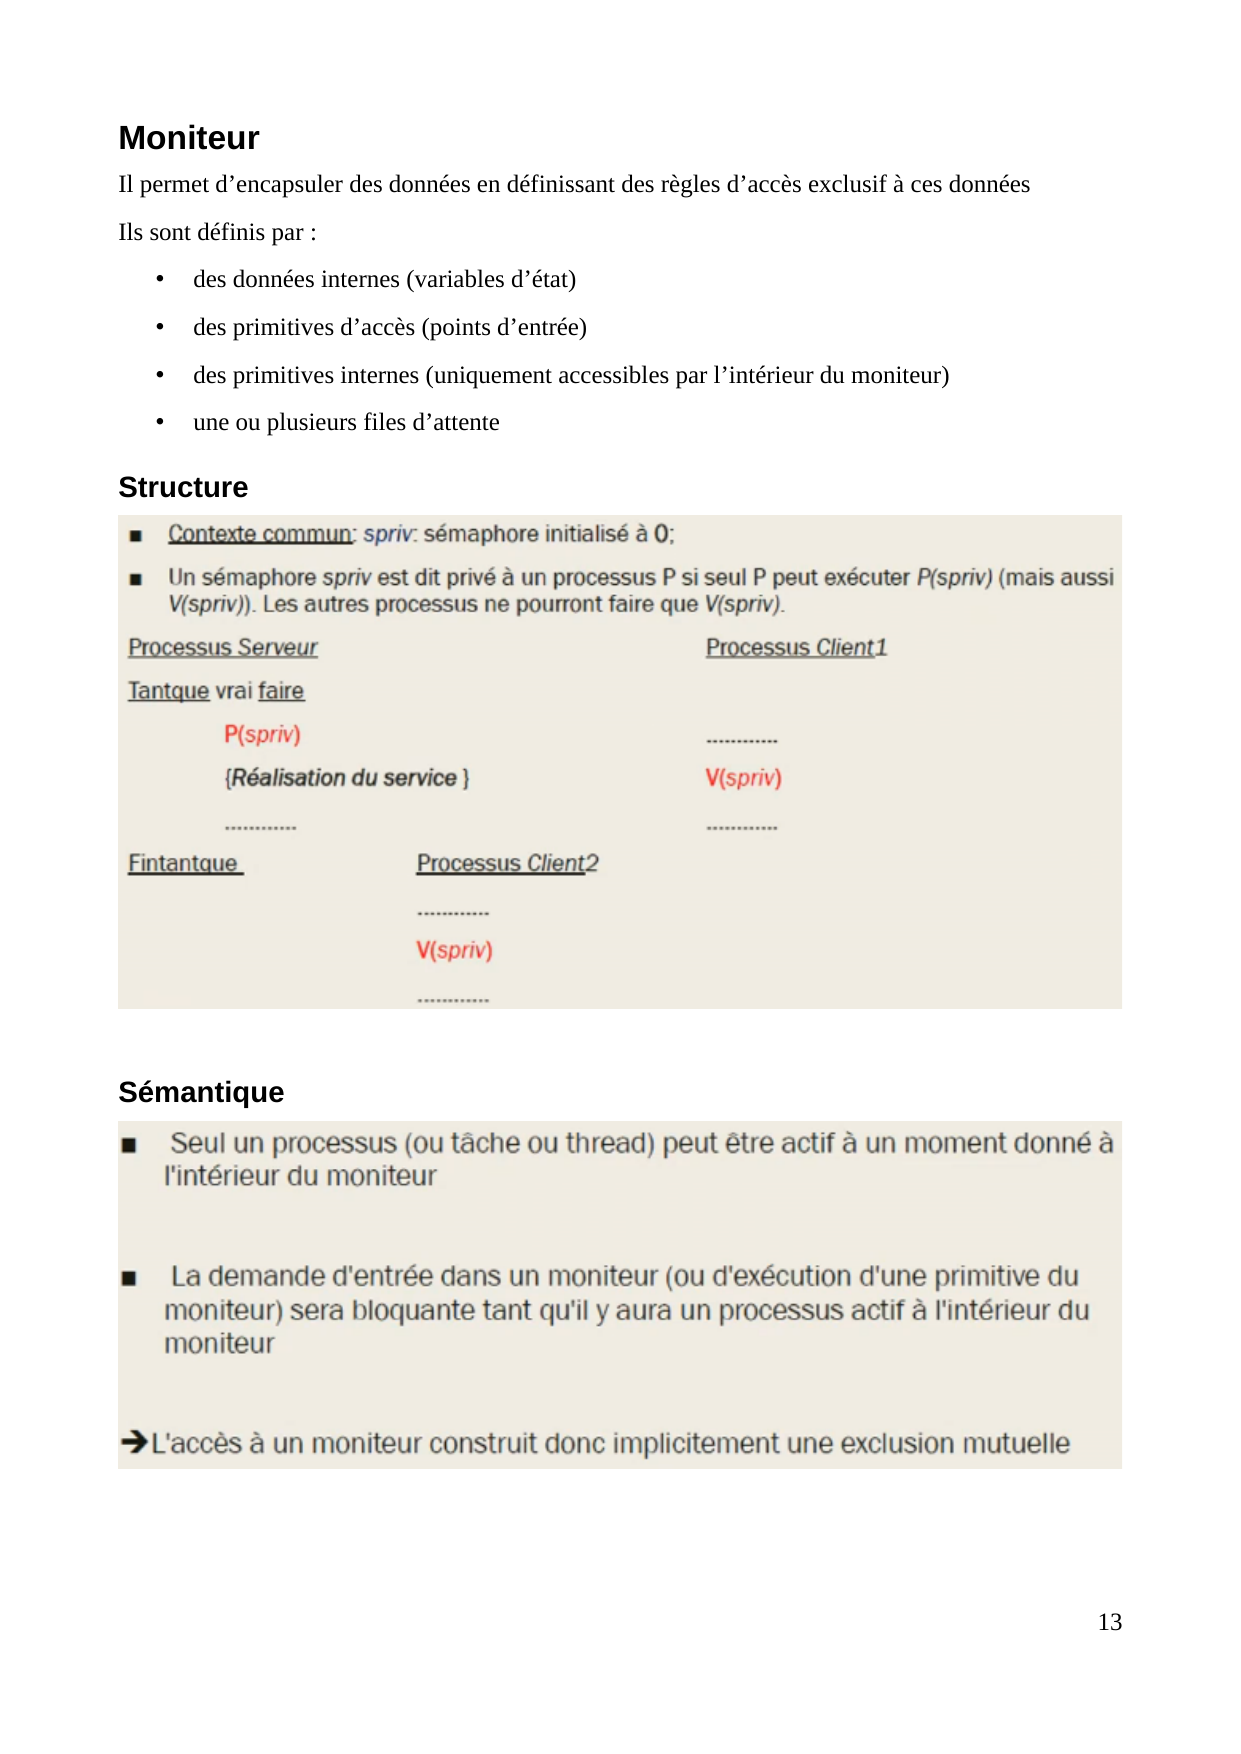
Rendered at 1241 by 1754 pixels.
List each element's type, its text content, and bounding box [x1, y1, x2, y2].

list une ou plusieurs files d’attente [156, 407, 1122, 436]
subtitle Structure [118, 469, 1122, 503]
picture [118, 515, 1123, 1009]
subtitle Sémantique [118, 1075, 1122, 1108]
list des données internes (variables d’état) [156, 264, 1122, 293]
text Il permet d’encapsuler des données en définissant des règles d’accès exclusif à ces données [118, 169, 1122, 198]
list des primitives internes (uniquement accessibles par l’intérieur du moniteur) [156, 360, 1122, 388]
picture [118, 1121, 1123, 1469]
subtitle Moniteur [118, 118, 1122, 157]
list des primitives d’accès (points d’entrée) [156, 312, 1122, 341]
text Ils sont définis par : [118, 217, 1122, 246]
